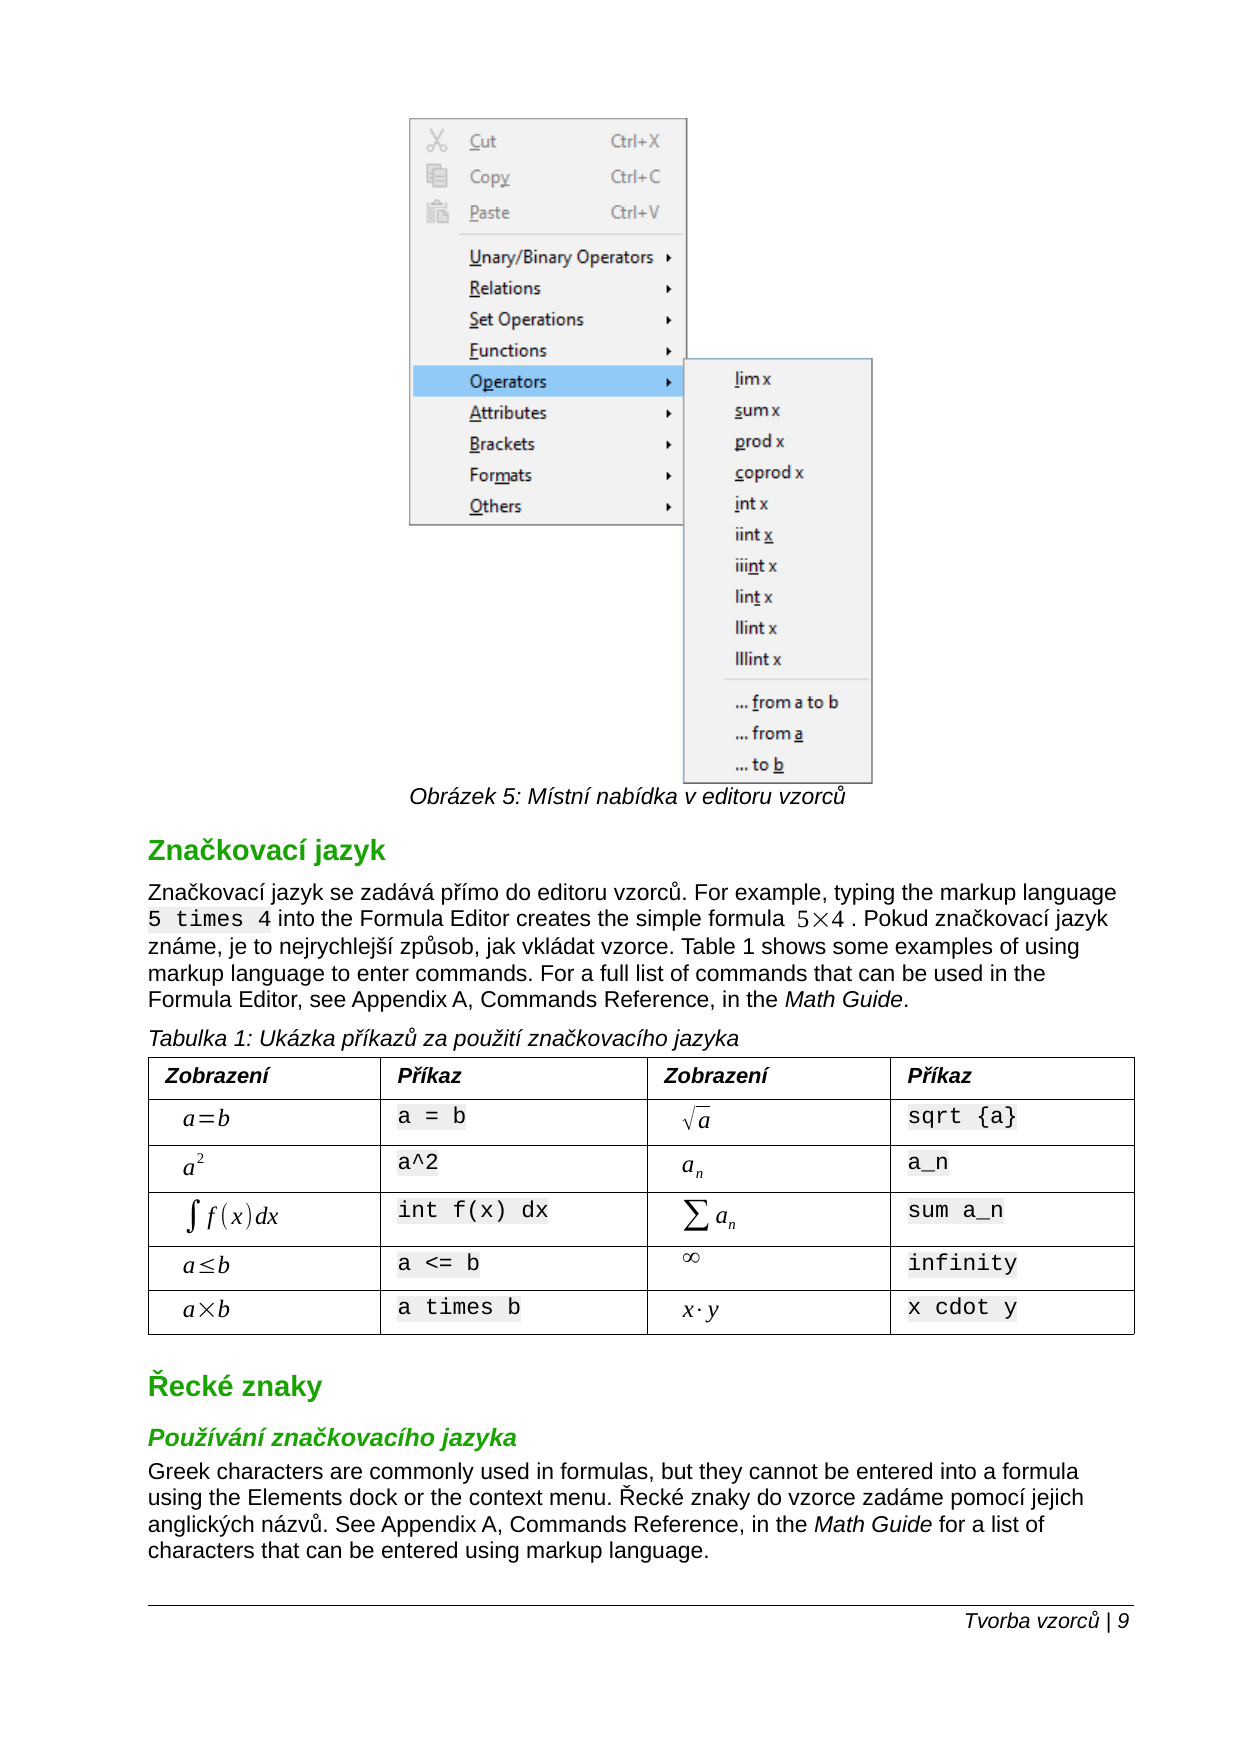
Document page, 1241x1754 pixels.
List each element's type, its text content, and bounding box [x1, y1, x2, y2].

table_header Zobrazení [149, 1058, 380, 1098]
table_cell x cdot y [891, 1291, 1134, 1334]
subtitle Používání značkovacího jazyka [148, 1423, 1134, 1452]
table_header Zobrazení [648, 1058, 890, 1098]
table_cell sum a_n [891, 1193, 1134, 1246]
table_cell [149, 1100, 380, 1144]
table_cell infinity [891, 1247, 1134, 1290]
table_cell a_n [891, 1146, 1134, 1192]
table_cell [648, 1247, 890, 1290]
table_cell [149, 1291, 380, 1334]
table_cell a times b [381, 1291, 647, 1334]
text Tabulka 1: Ukázka příkazů za použití značkovacího jazyka [148, 1025, 1134, 1051]
subtitle Řecké znaky [148, 1369, 1134, 1403]
text Značkovací jazyk se zadává přímo do editoru vzorců. For example, typing the markup language 5 times 4 into the Formula Editor creates the simple formula . Pokud značkovací jazyk známe, je to nejrychlejší způsob, jak vkládat vzorce. Table 1 shows some examples of using markup language to enter commands. For a full list of commands that can be used in the Formula Editor, see Appendix A, Commands Reference, in the Math Guide. [148, 878, 1134, 1012]
table_cell a^2 [381, 1146, 647, 1192]
table_cell [149, 1247, 380, 1290]
table_cell a = b [381, 1100, 647, 1144]
table_header Příkaz [891, 1058, 1134, 1098]
table_cell [149, 1193, 380, 1246]
table_cell [648, 1291, 890, 1334]
table_header Příkaz [381, 1058, 647, 1098]
table_cell [648, 1146, 890, 1192]
table_cell a <= b [381, 1247, 647, 1290]
table_cell sqrt {a} [891, 1100, 1134, 1144]
table_cell [648, 1100, 890, 1144]
table_cell [149, 1146, 380, 1192]
table_cell int f(x) dx [381, 1193, 647, 1246]
picture [409, 118, 873, 784]
text Greek characters are commonly used in formulas, but they cannot be entered into a formula using the Elements dock or the context menu. Řecké znaky do vzorce zadáme pomocí jejich anglických názvů. See Appendix A, Commands Reference, in the Math Guide for a list of characters that can be entered using markup language. [148, 1458, 1134, 1563]
table_cell [648, 1193, 890, 1246]
text Obrázek 5: Místní nabídka v editoru vzorců [409, 784, 873, 809]
subtitle Značkovací jazyk [148, 833, 1134, 867]
